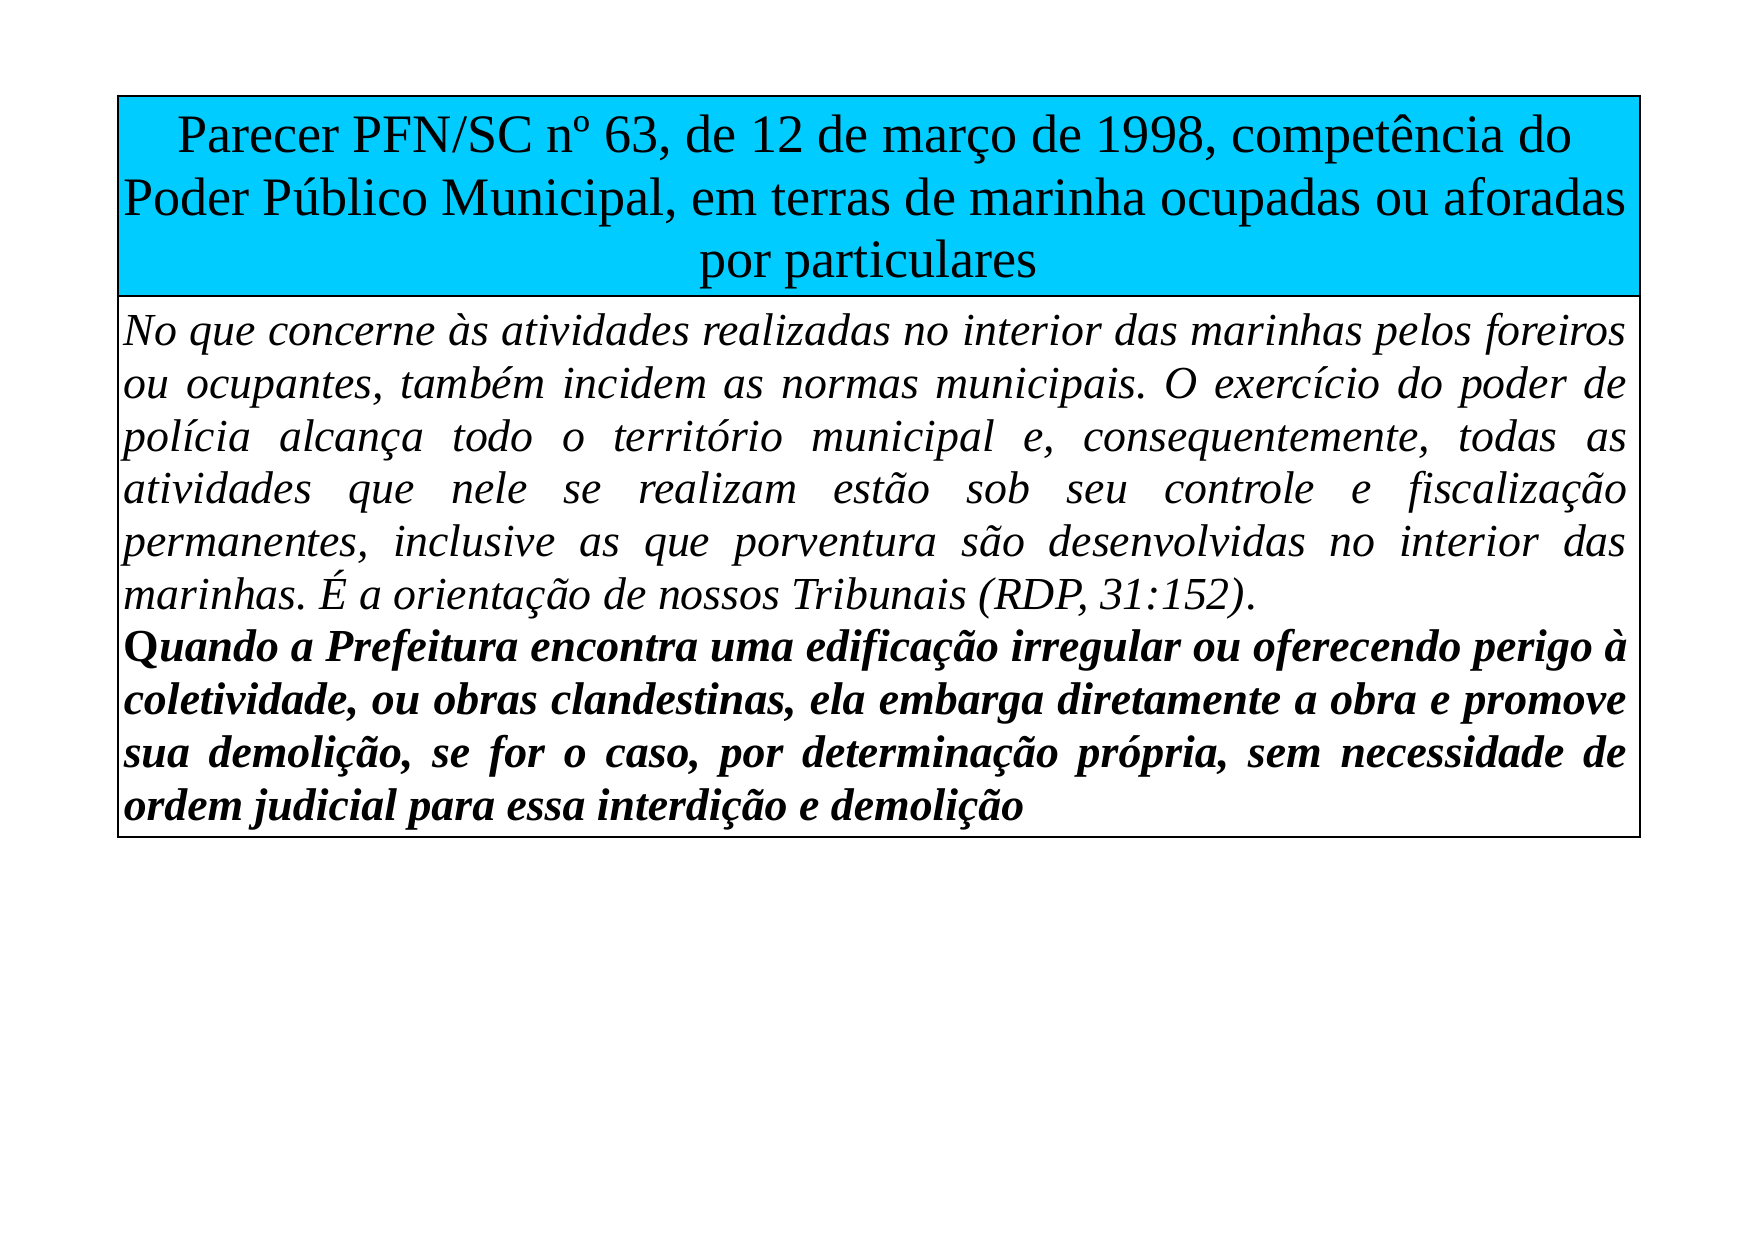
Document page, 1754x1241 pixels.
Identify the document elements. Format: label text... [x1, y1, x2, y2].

table_header Parecer PFN/SC nº 63, de 12 de março de 1998, competência do Poder Público Municipal, em terras de marinha ocupadas ou aforadas por particulares [119, 97, 1639, 295]
table_cell No que concerne às atividades realizadas no interior das marinhas pelos foreiros ou ocupantes, também incidem as normas municipais. O exercício do poder de polícia alcança todo o território municipal e, consequentemente, todas as atividades que nele se realizam estão sob seu controle e fiscalização permanentes, inclusive as que porventura são desenvolvidas no interior das marinhas. É a orientação de nossos Tribunais (RDP, 31:152). Quando a Prefeitura encontra uma edificação irregular ou oferecendo perigo à coletividade, ou obras clandestinas, ela embarga diretamente a obra e promove sua demolição, se for o caso, por determinação própria, sem necessidade de ordem judicial para essa interdição e demolição [119, 297, 1639, 836]
